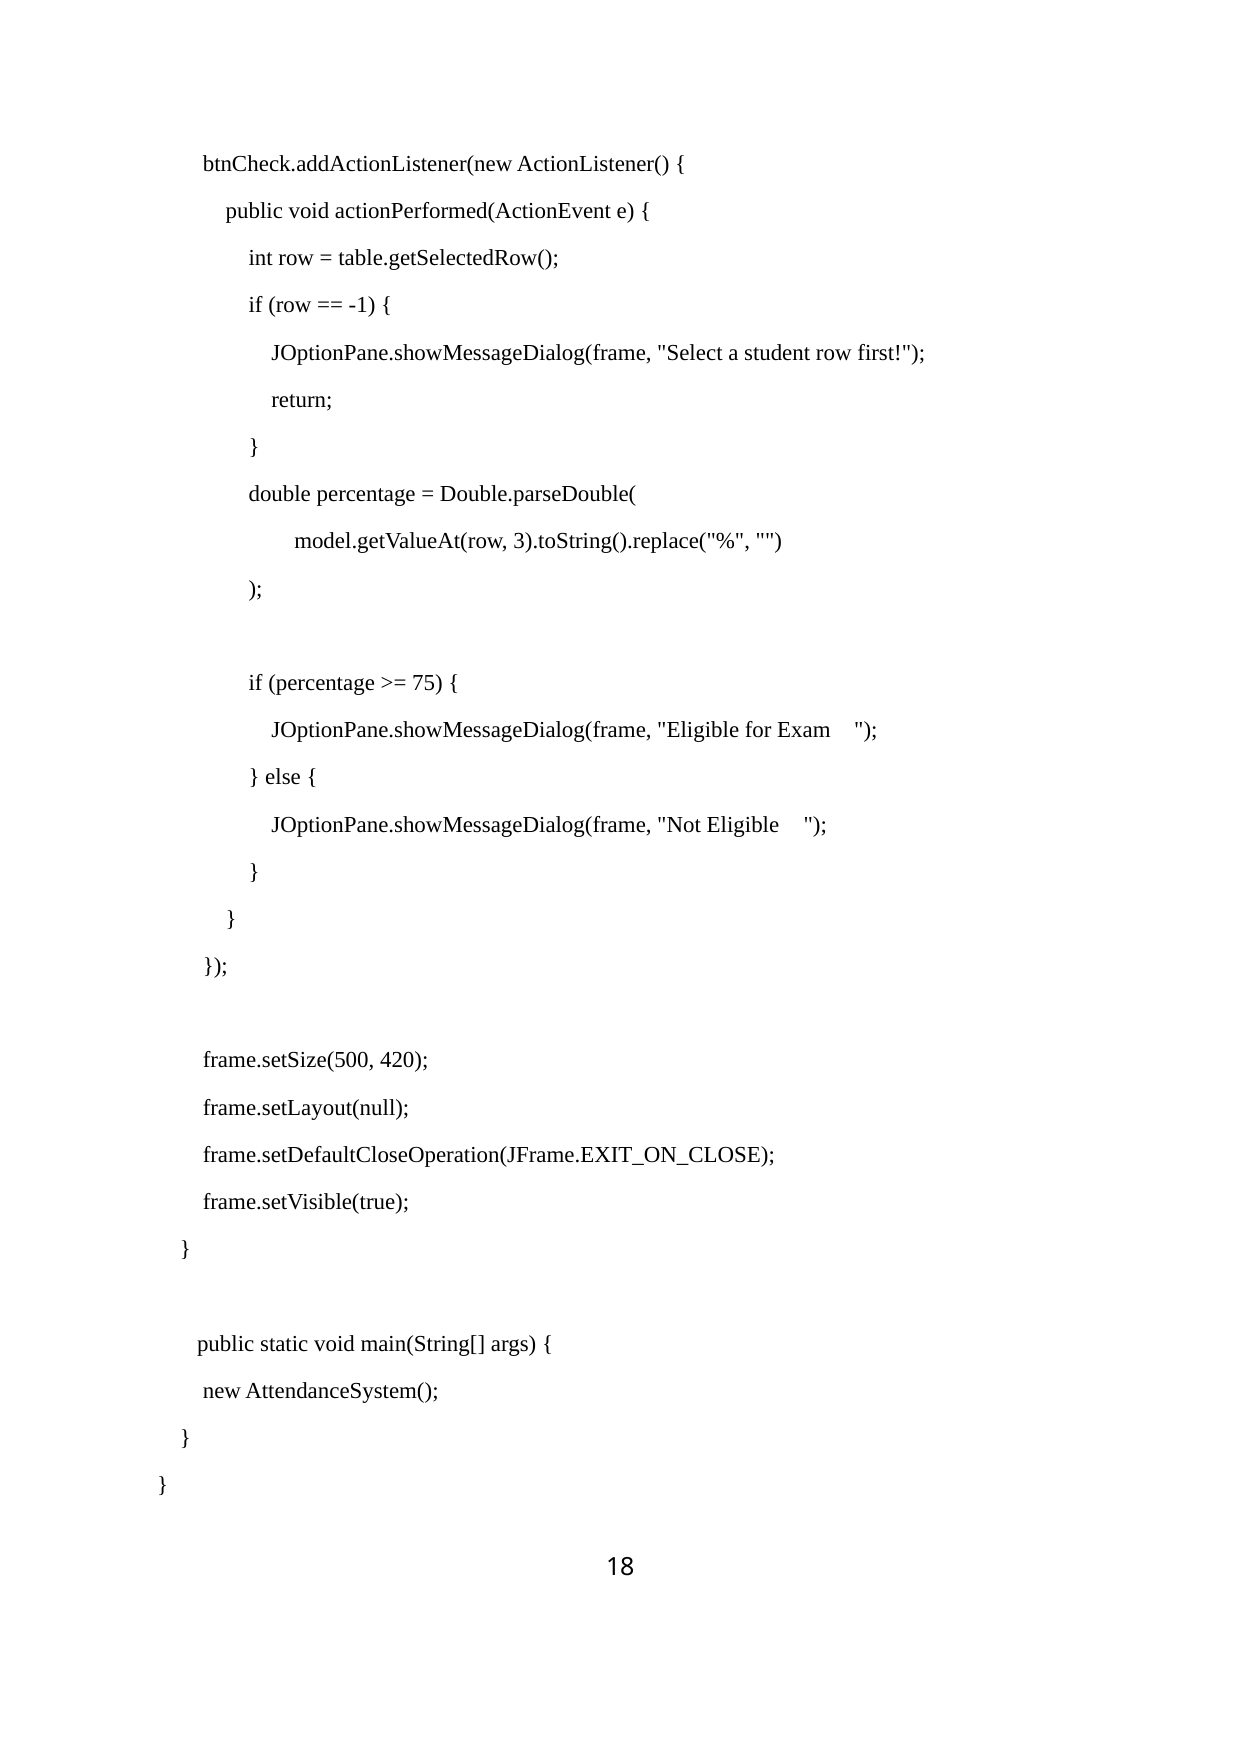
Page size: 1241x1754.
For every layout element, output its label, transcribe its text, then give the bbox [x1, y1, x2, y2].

text if (percentage >= 75) { [157, 669, 1090, 695]
text frame.setDefaultCloseOperation(JFrame.EXIT_ON_CLOSE); [157, 1141, 1090, 1167]
text public void actionPerformed(ActionEvent e) { [157, 197, 1090, 223]
text } [157, 1424, 1090, 1450]
text model.getValueAt(row, 3).toString().replace("%", "") [157, 527, 1090, 554]
text } [157, 1471, 1090, 1498]
text if (row == -1) { [157, 292, 1090, 318]
text } else { [157, 763, 1090, 790]
text }); [157, 952, 1090, 978]
text return; [157, 386, 1090, 412]
text new AttendanceSystem(); [157, 1377, 1090, 1403]
text JOptionPane.showMessageDialog(frame, "Not Eligible ❌"); [157, 811, 1090, 837]
text JOptionPane.showMessageDialog(frame, "Select a student row first!"); [157, 339, 1090, 365]
text int row = table.getSelectedRow(); [157, 244, 1090, 271]
text frame.setSize(500, 420); [157, 1047, 1090, 1073]
text JOptionPane.showMessageDialog(frame, "Eligible for Exam ✅"); [157, 716, 1090, 743]
text frame.setLayout(null); [157, 1094, 1090, 1120]
text } [157, 433, 1090, 459]
text ); [157, 575, 1090, 601]
text } [157, 905, 1090, 931]
text } [157, 858, 1090, 884]
text } [157, 1235, 1090, 1262]
text double percentage = Double.parseDouble( [157, 480, 1090, 507]
text public static void main(String[] args) { [157, 1330, 1090, 1356]
text btnCheck.addActionListener(new ActionListener() { [157, 150, 1090, 176]
text frame.setVisible(true); [157, 1188, 1090, 1214]
